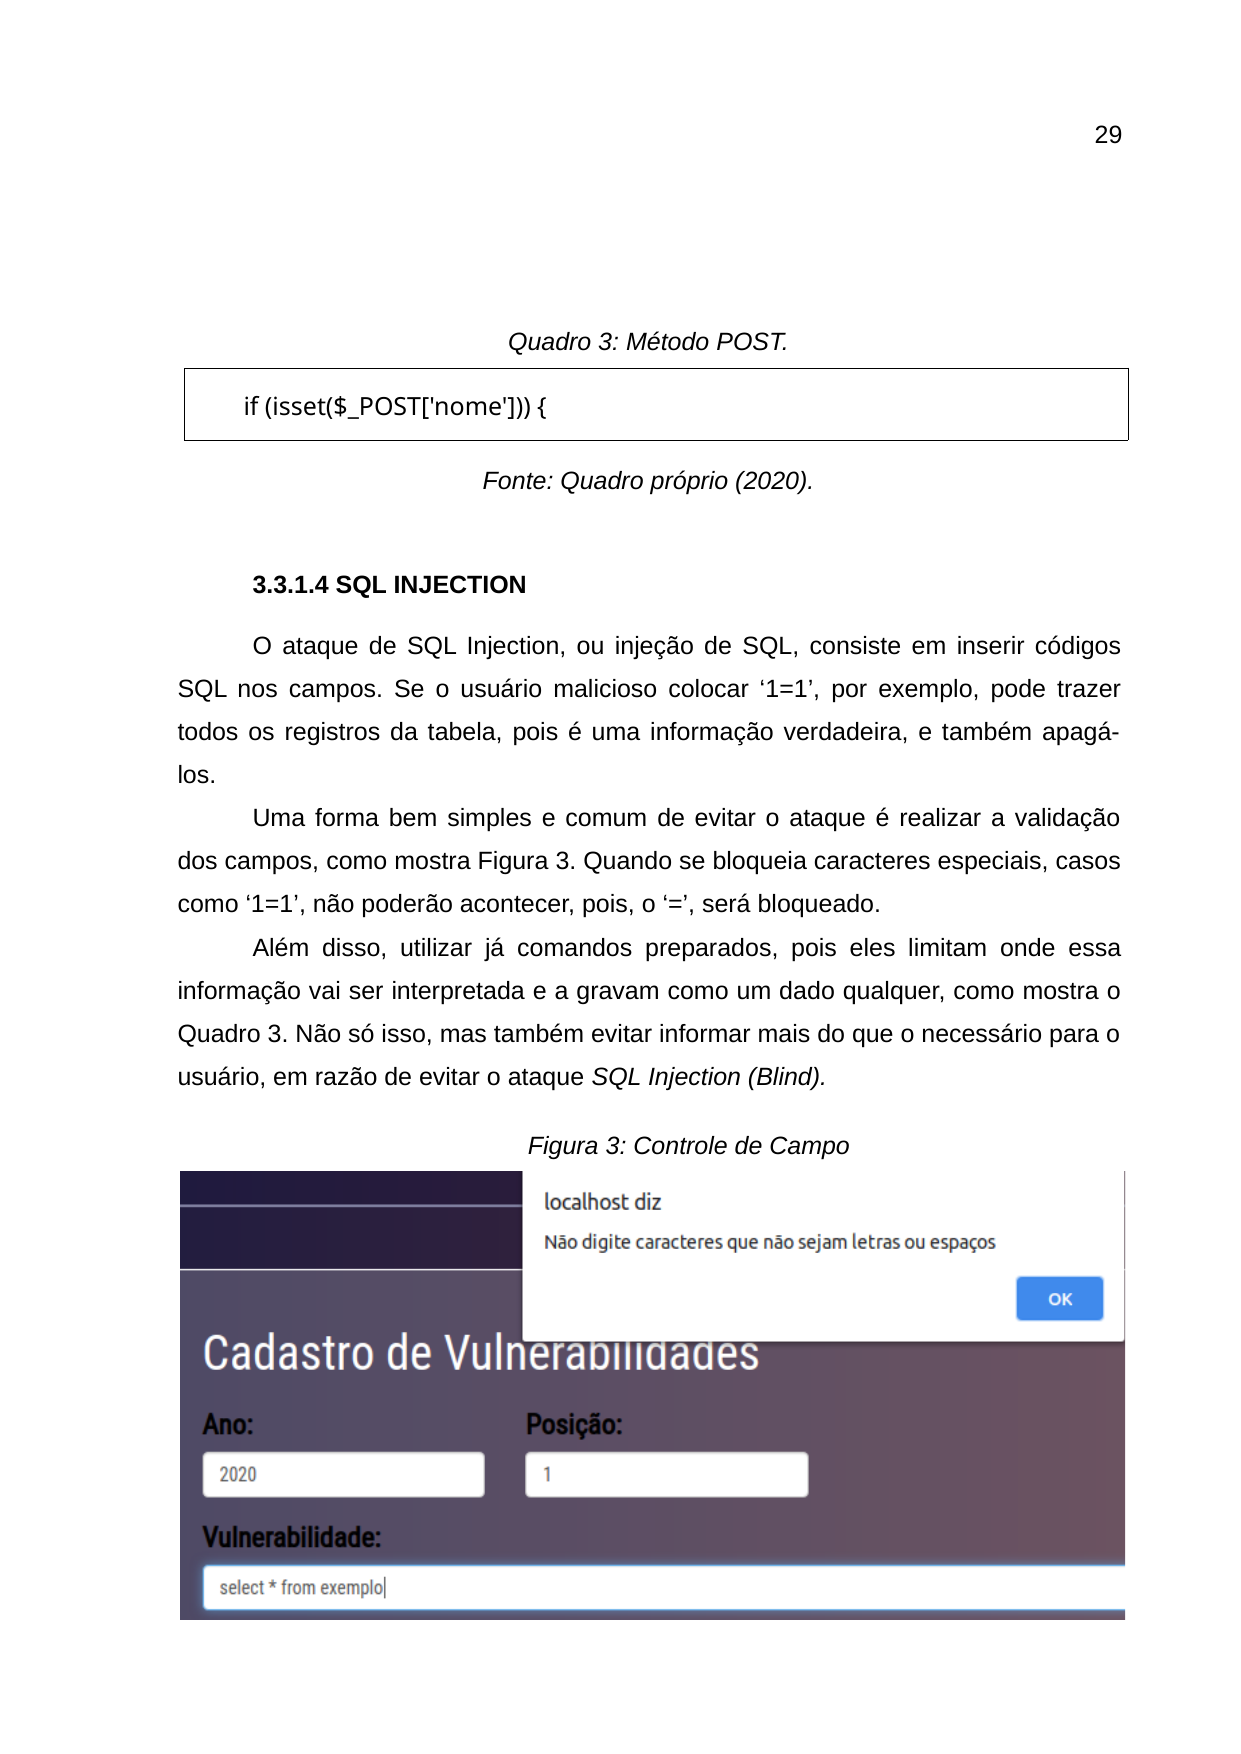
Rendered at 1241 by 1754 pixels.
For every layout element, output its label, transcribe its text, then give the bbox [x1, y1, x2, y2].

text [180, 1118, 1125, 1131]
text Além disso, utilizar já comandos preparados, pois eles limitam onde essa informação vai ser interpretada e a gravam como um dado qualquer, como mostra o Quadro 3. Não só isso, mas também evitar informar mais do que o necessário para o usuário, em razão de evitar o ataque SQL Injection (Blind). [177, 933, 1122, 1091]
picture [180, 1171, 1125, 1620]
text Quadro 3: Método POST. [177, 327, 1122, 356]
text if (isset($_POST['nome'])) { [193, 389, 1119, 423]
text Figura 3: Controle de Campo [180, 1131, 1125, 1159]
text O ataque de SQL Injection, ou injeção de SQL, consiste em inserir códigos SQL nos campos. Se o usuário malicioso colocar ‘1=1’, por exemplo, pode trazer todos os registros da tabela, pois é uma informação verdadeira, e também apagá-los. [177, 631, 1122, 789]
text Fonte: Quadro próprio (2020). [177, 370, 1122, 495]
text Uma forma bem simples e comum de evitar o ataque é realizar a validação dos campos, como mostra Figura 3. Quando se bloqueia caracteres especiais, casos como ‘1=1’, não poderão acontecer, pois, o ‘=’, será bloqueado. [177, 803, 1122, 918]
subtitle 3.3.1.4 SQL INJECTION [177, 570, 1122, 599]
text [180, 1620, 1125, 1627]
text Fonte: Quadro próprio (2020). [185, 369, 1128, 440]
text [180, 1159, 1125, 1171]
